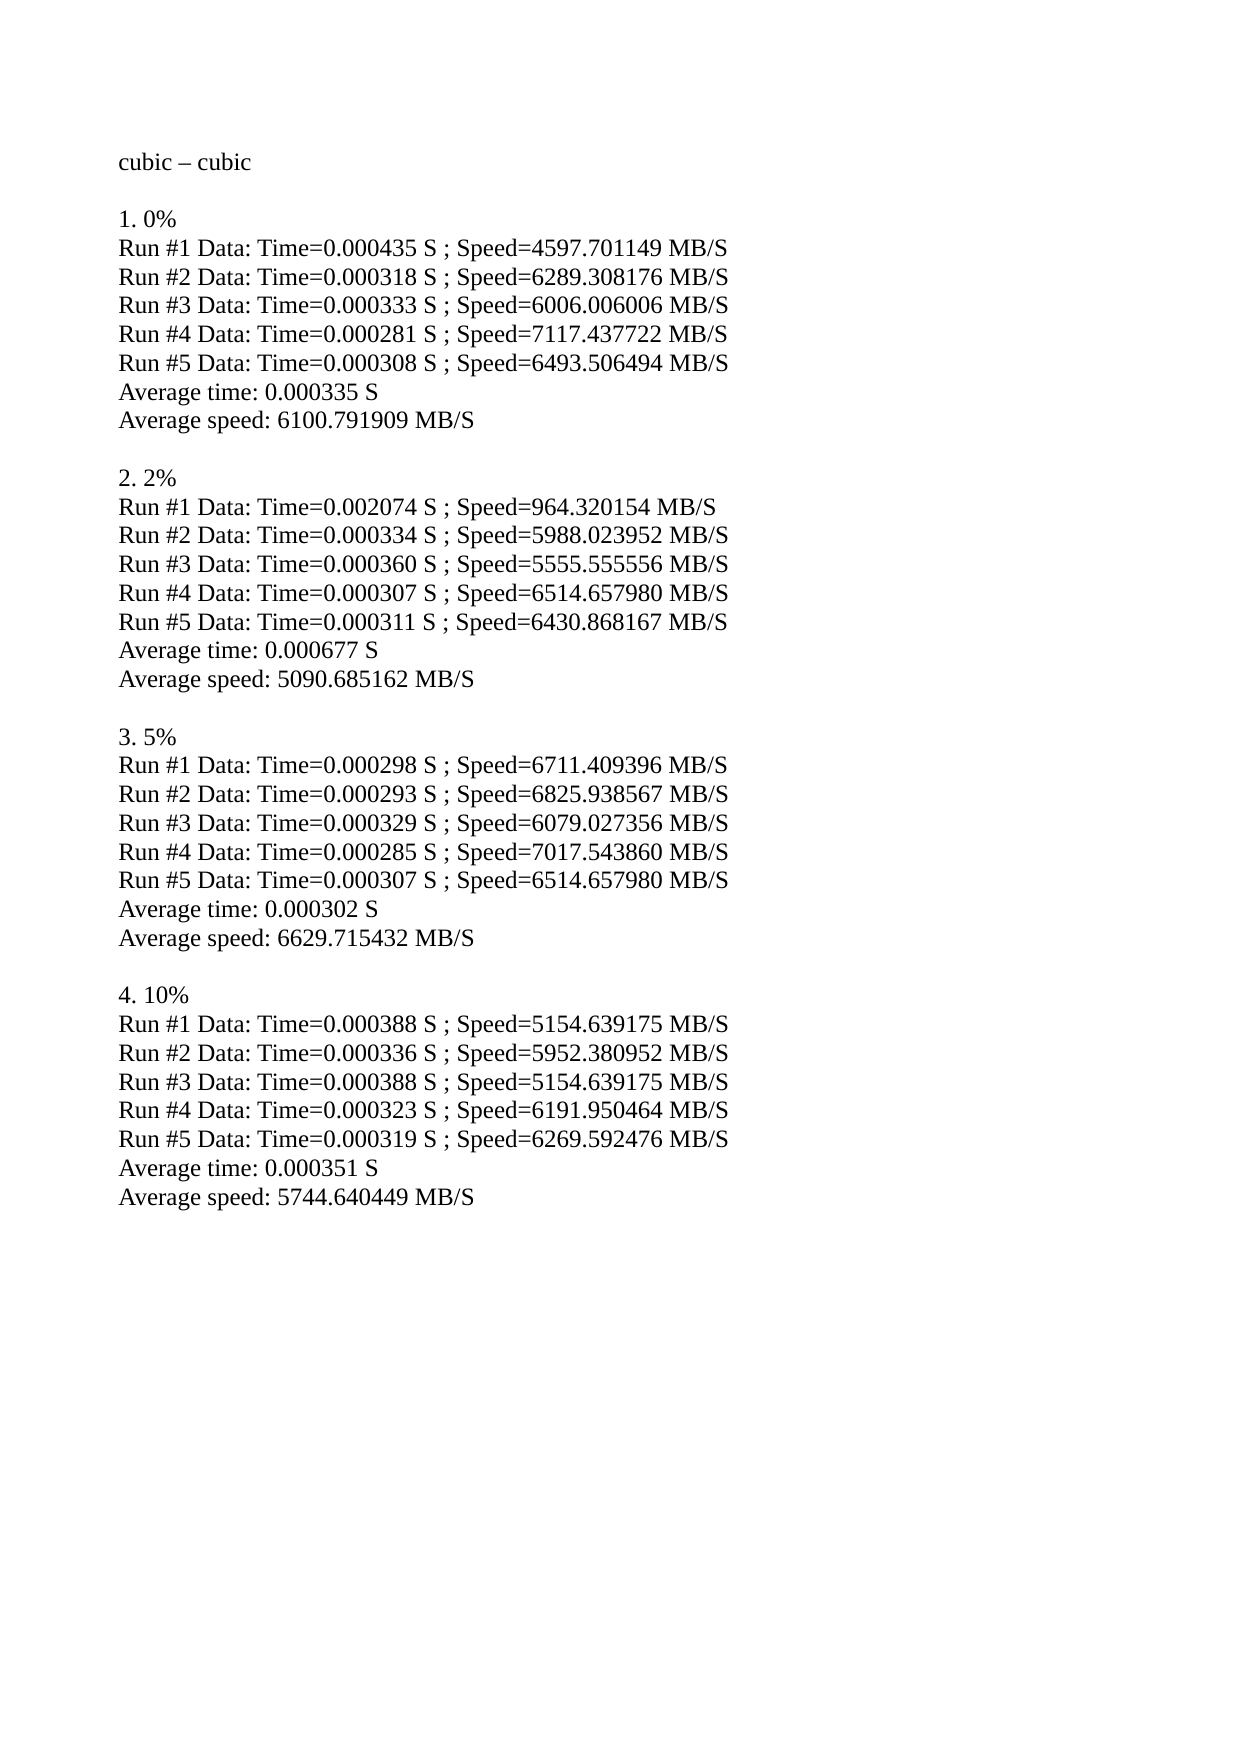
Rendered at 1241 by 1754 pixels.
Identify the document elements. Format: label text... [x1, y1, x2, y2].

text Run #1 Data: Time=0.000388 S ; Speed=5154.639175 MB/S [118, 1009, 1122, 1038]
text Average time: 0.000335 S [118, 377, 1122, 406]
text Run #4 Data: Time=0.000323 S ; Speed=6191.950464 MB/S [118, 1096, 1122, 1124]
text Run #4 Data: Time=0.000281 S ; Speed=7117.437722 MB/S [118, 319, 1122, 348]
text Run #3 Data: Time=0.000388 S ; Speed=5154.639175 MB/S [118, 1067, 1122, 1096]
text Run #5 Data: Time=0.000308 S ; Speed=6493.506494 MB/S [118, 348, 1122, 377]
text Run #2 Data: Time=0.000293 S ; Speed=6825.938567 MB/S [118, 779, 1122, 808]
text Run #4 Data: Time=0.000285 S ; Speed=7017.543860 MB/S [118, 837, 1122, 866]
text Run #5 Data: Time=0.000307 S ; Speed=6514.657980 MB/S [118, 866, 1122, 894]
text Run #2 Data: Time=0.000334 S ; Speed=5988.023952 MB/S [118, 521, 1122, 549]
text 2. 2% [118, 463, 1122, 492]
text Run #3 Data: Time=0.000333 S ; Speed=6006.006006 MB/S [118, 291, 1122, 319]
text Average speed: 6100.791909 MB/S [118, 406, 1122, 434]
text Average time: 0.000302 S [118, 894, 1122, 923]
text Run #2 Data: Time=0.000336 S ; Speed=5952.380952 MB/S [118, 1038, 1122, 1067]
text Average time: 0.000351 S [118, 1153, 1122, 1182]
text 1. 0% [118, 204, 1122, 233]
text Run #4 Data: Time=0.000307 S ; Speed=6514.657980 MB/S [118, 578, 1122, 607]
text Run #1 Data: Time=0.002074 S ; Speed=964.320154 MB/S [118, 492, 1122, 521]
text Run #3 Data: Time=0.000329 S ; Speed=6079.027356 MB/S [118, 808, 1122, 837]
text Average speed: 5744.640449 MB/S [118, 1182, 1122, 1211]
text Run #2 Data: Time=0.000318 S ; Speed=6289.308176 MB/S [118, 262, 1122, 291]
text Run #1 Data: Time=0.000435 S ; Speed=4597.701149 MB/S [118, 233, 1122, 262]
text 4. 10% [118, 981, 1122, 1009]
text Run #5 Data: Time=0.000311 S ; Speed=6430.868167 MB/S [118, 607, 1122, 636]
text Average time: 0.000677 S [118, 636, 1122, 664]
text 3. 5% [118, 722, 1122, 751]
text Run #5 Data: Time=0.000319 S ; Speed=6269.592476 MB/S [118, 1124, 1122, 1153]
text Run #1 Data: Time=0.000298 S ; Speed=6711.409396 MB/S [118, 751, 1122, 779]
text Average speed: 6629.715432 MB/S [118, 923, 1122, 952]
text cubic – cubic [118, 147, 1122, 176]
text Average speed: 5090.685162 MB/S [118, 664, 1122, 693]
text Run #3 Data: Time=0.000360 S ; Speed=5555.555556 MB/S [118, 549, 1122, 578]
